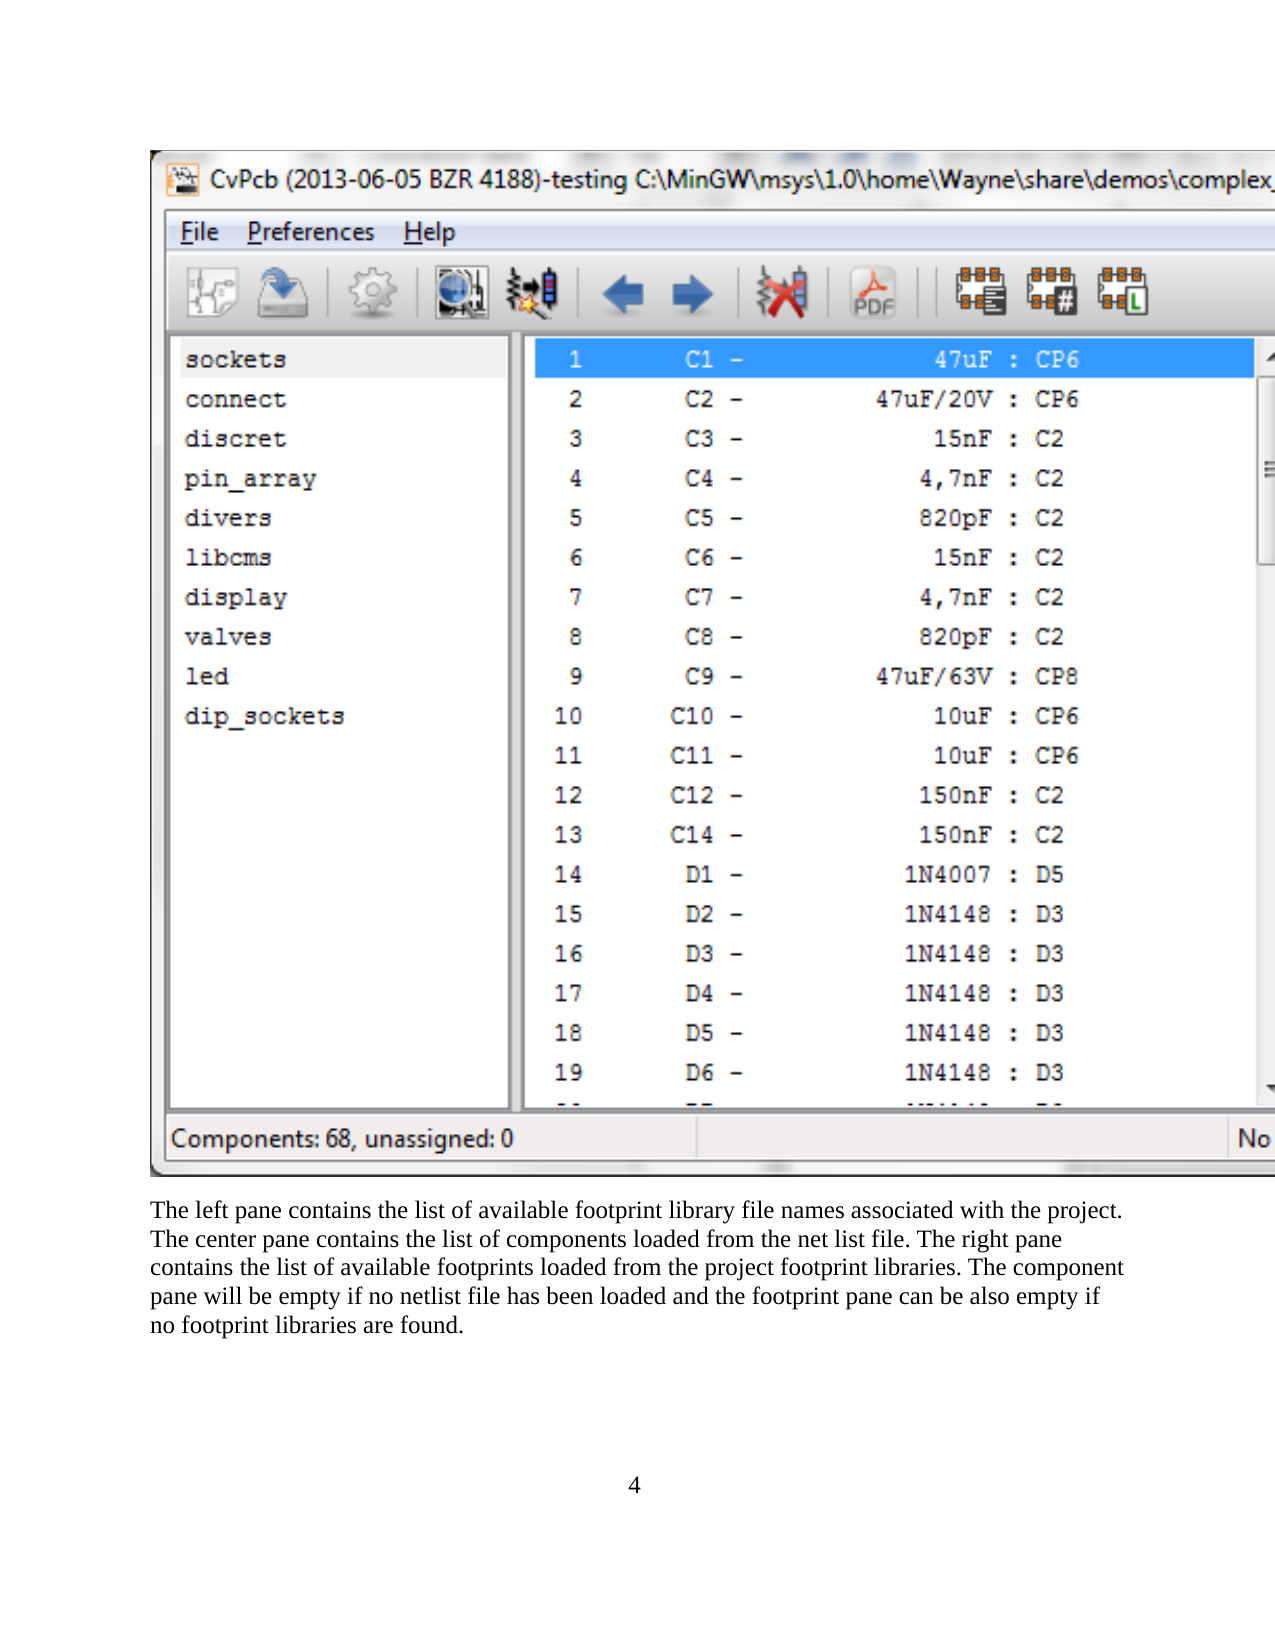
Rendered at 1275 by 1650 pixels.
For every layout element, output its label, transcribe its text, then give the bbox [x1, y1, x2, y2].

text The left pane contains the list of available footprint library file names associated with the project. The center pane contains the list of components loaded from the net list file. The right pane contains the list of available footprints loaded from the project footprint libraries. The component pane will be empty if no netlist file has been loaded and the footprint pane can be also empty if no footprint libraries are found. [150, 1195, 1125, 1339]
picture [150, 150, 1275, 1177]
